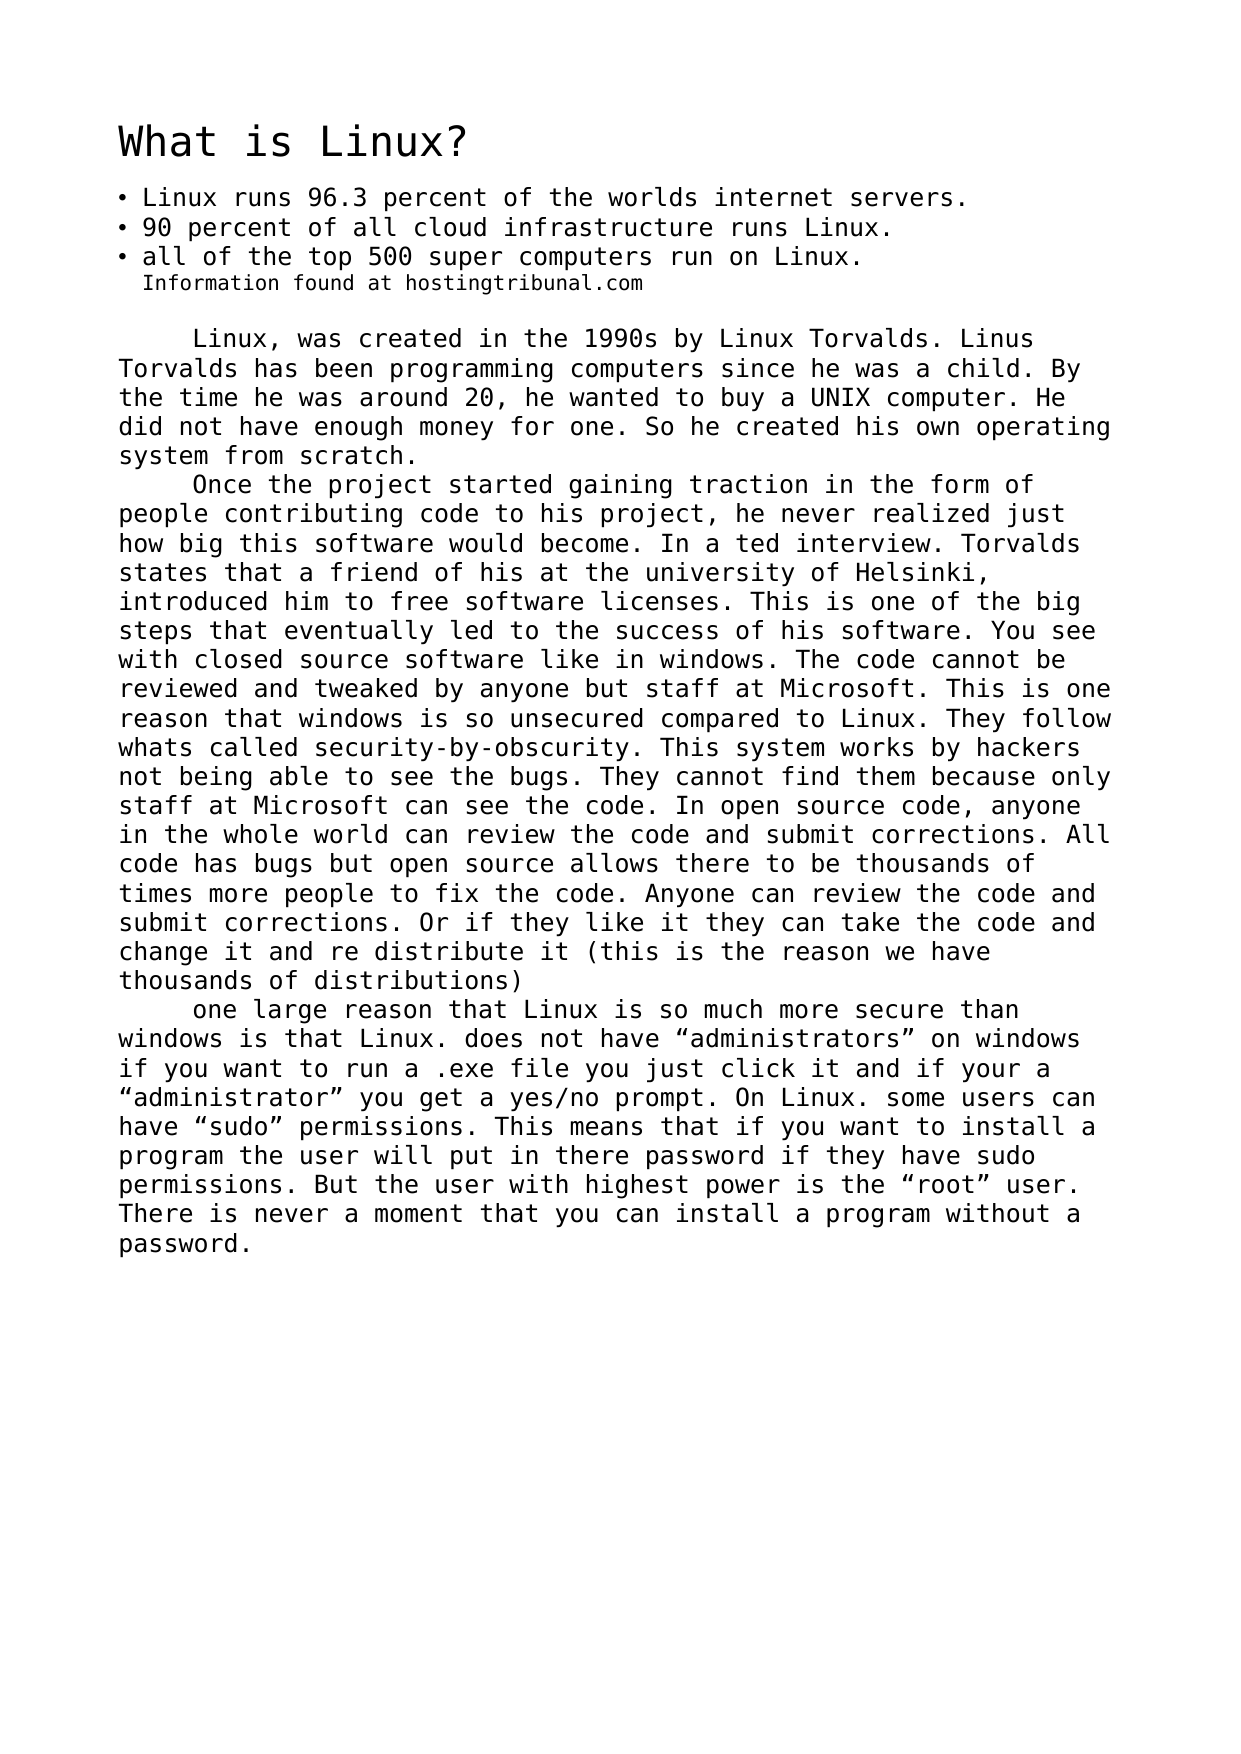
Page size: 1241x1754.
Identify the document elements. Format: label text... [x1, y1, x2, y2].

list all of the top 500 super computers run on Linux. [118, 242, 1122, 271]
list Information found at hostingtribunal.com [118, 271, 1122, 295]
list 90 percent of all cloud infrastructure runs Linux. [118, 213, 1122, 242]
text Once the project started gaining traction in the form of people contributing code to his project, he never realized just how big this software would become. In a ted interview. Torvalds states that a friend of his at the university of Helsinki, introduced him to free software licenses. This is one of the big steps that eventually led to the success of his software. You see with closed source software like in windows. The code cannot be reviewed and tweaked by anyone but staff at Microsoft. This is one reason that windows is so unsecured compared to Linux. They follow whats called security-by-obscurity. This system works by hackers not being able to see the bugs. They cannot find them because only staff at Microsoft can see the code. In open source code, anyone in the whole world can review the code and submit corrections. All code has bugs but open source allows there to be thousands of times more people to fix the code. Anyone can review the code and submit corrections. Or if they like it they can take the code and change it and re distribute it (this is the reason we have thousands of distributions) [118, 470, 1122, 995]
text one large reason that Linux is so much more secure than windows is that Linux. does not have “administrators” on windows if you want to run a .exe file you just click it and if your a “administrator” you get a yes/no prompt. On Linux. some users can have “sudo” permissions. This means that if you want to install a program the user will put in there password if they have sudo permissions. But the user with highest power is the “root” user. There is never a moment that you can install a program without a password. [118, 995, 1122, 1258]
list Linux runs 96.3 percent of the worlds internet servers. [118, 184, 1122, 213]
text What is Linux? [118, 118, 1122, 167]
text Linux, was created in the 1990s by Linux Torvalds. Linus Torvalds has been programming computers since he was a child. By the time he was around 20, he wanted to buy a UNIX computer. He did not have enough money for one. So he created his own operating system from scratch. [118, 324, 1122, 470]
